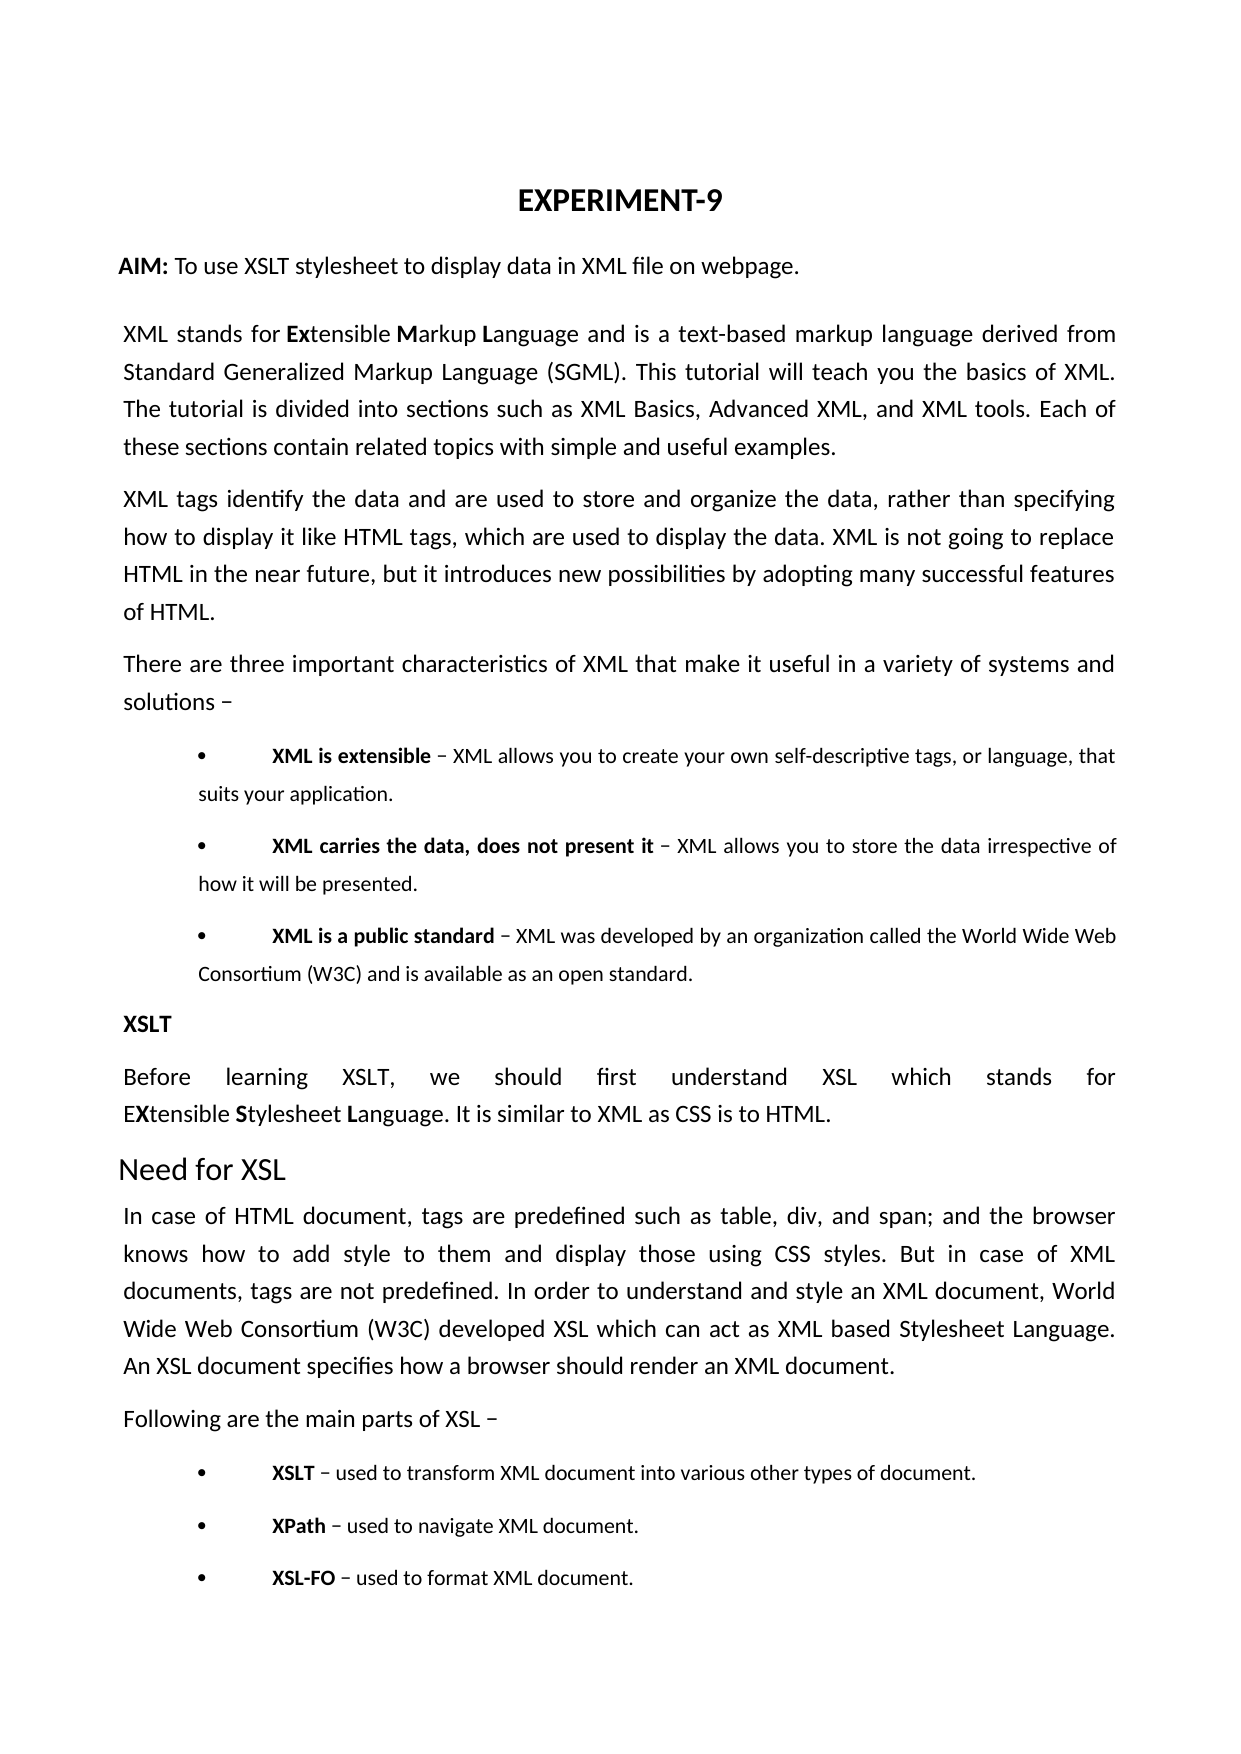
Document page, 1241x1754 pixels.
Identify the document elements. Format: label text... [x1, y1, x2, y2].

subtitle Need for XSL [118, 1149, 1117, 1188]
list XML is extensible − XML allows you to create your own self-descriptive tags, or language, that suits your application. [198, 731, 1117, 806]
text XML stands for Extensible Markup Language and is a text-based markup language derived from Standard Generalized Markup Language (SGML). This tutorial will teach you the basics of XML. The tutorial is divided into sections such as XML Basics, Advanced XML, and XML tools. Each of these sections contain related topics with simple and useful examples. [123, 311, 1117, 461]
list XML is a public standard − XML was developed by an organization called the World Wide Web Consortium (W3C) and is available as an open standard. [198, 911, 1117, 986]
list XSLT − used to transform XML document into various other types of document. [198, 1448, 1117, 1486]
list XSL-FO − used to format XML document. [198, 1553, 1117, 1591]
text AIM: To use XSLT stylesheet to display data in XML file on webpage. [118, 250, 1122, 281]
text In case of HTML document, tags are predefined such as table, div, and span; and the browser knows how to add style to them and display those using CSS styles. But in case of XML documents, tags are not predefined. In order to understand and style an XML document, World Wide Web Consortium (W3C) developed XSL which can act as XML based Stylesheet Language. An XSL document specifies how a browser should render an XML document. [123, 1193, 1117, 1381]
list XML carries the data, does not present it − XML allows you to store the data irrespective of how it will be presented. [198, 821, 1117, 896]
text Before learning XSLT, we should first understand XSL which stands for EXtensible Stylesheet Language. It is similar to XML as CSS is to HTML. [123, 1054, 1117, 1129]
text There are three important characteristics of XML that make it useful in a variety of systems and solutions − [123, 641, 1117, 716]
text XSLT [123, 1001, 1117, 1039]
text XML tags identify the data and are used to store and organize the data, rather than specifying how to display it like HTML tags, which are used to display the data. XML is not going to replace HTML in the near future, but it introduces new possibilities by adopting many successful features of HTML. [123, 476, 1117, 626]
text EXPERIMENT-9 [118, 179, 1122, 220]
text Following are the main parts of XSL − [123, 1396, 1117, 1433]
list XPath − used to navigate XML document. [198, 1501, 1117, 1538]
